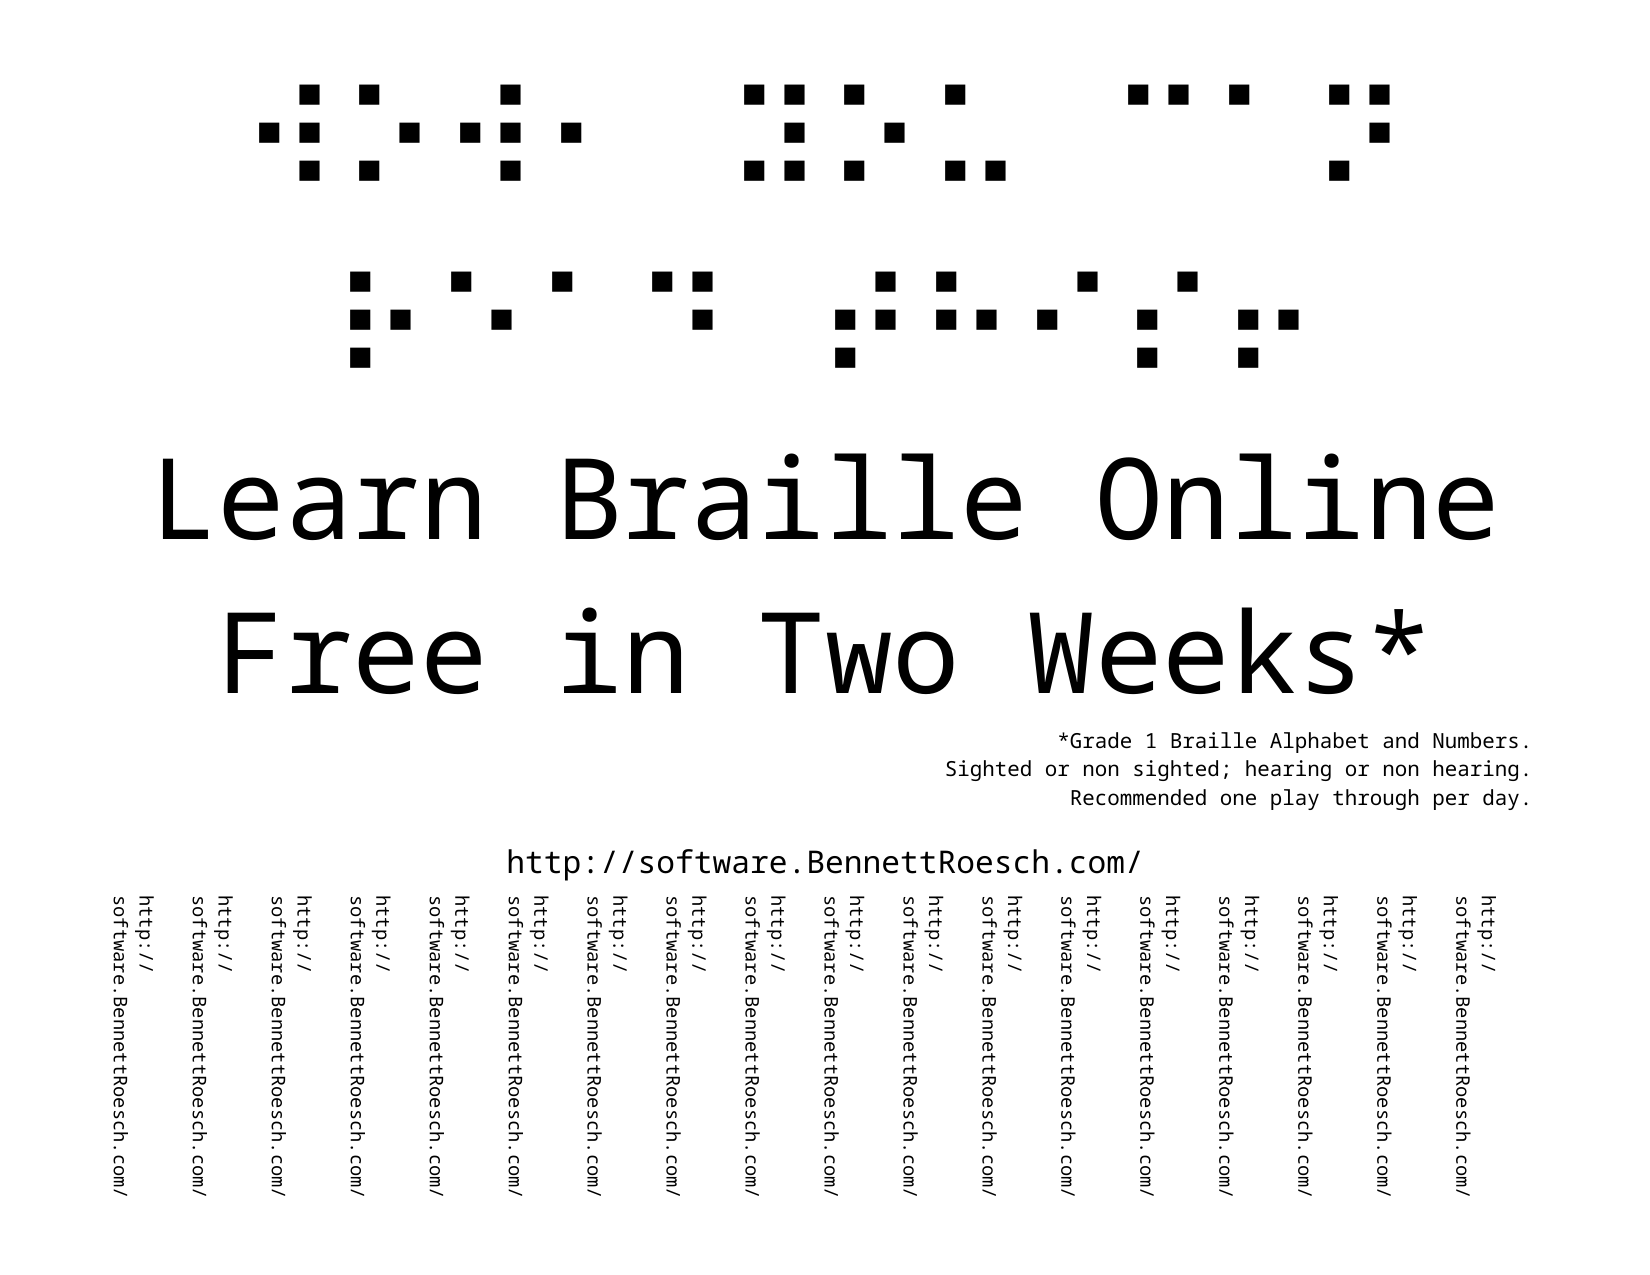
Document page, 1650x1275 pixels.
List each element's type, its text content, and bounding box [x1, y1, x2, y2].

text ⠺⠕⠺⠂ ⠽⠕⠥ ⠉⠁⠝ ⠗⠑⠁⠙ ⠞⠓⠊⠎⠖ [118, 45, 1532, 419]
text Learn Braille Online Free in Two Weeks* [118, 419, 1532, 726]
text Sighted or non sighted; hearing or non hearing. [118, 754, 1532, 783]
text *Grade 1 Braille Alphabet and Numbers. [118, 726, 1532, 754]
text http://software.BennettRoesch.com/ [118, 840, 1532, 882]
text Recommended one play through per day. [118, 783, 1532, 811]
